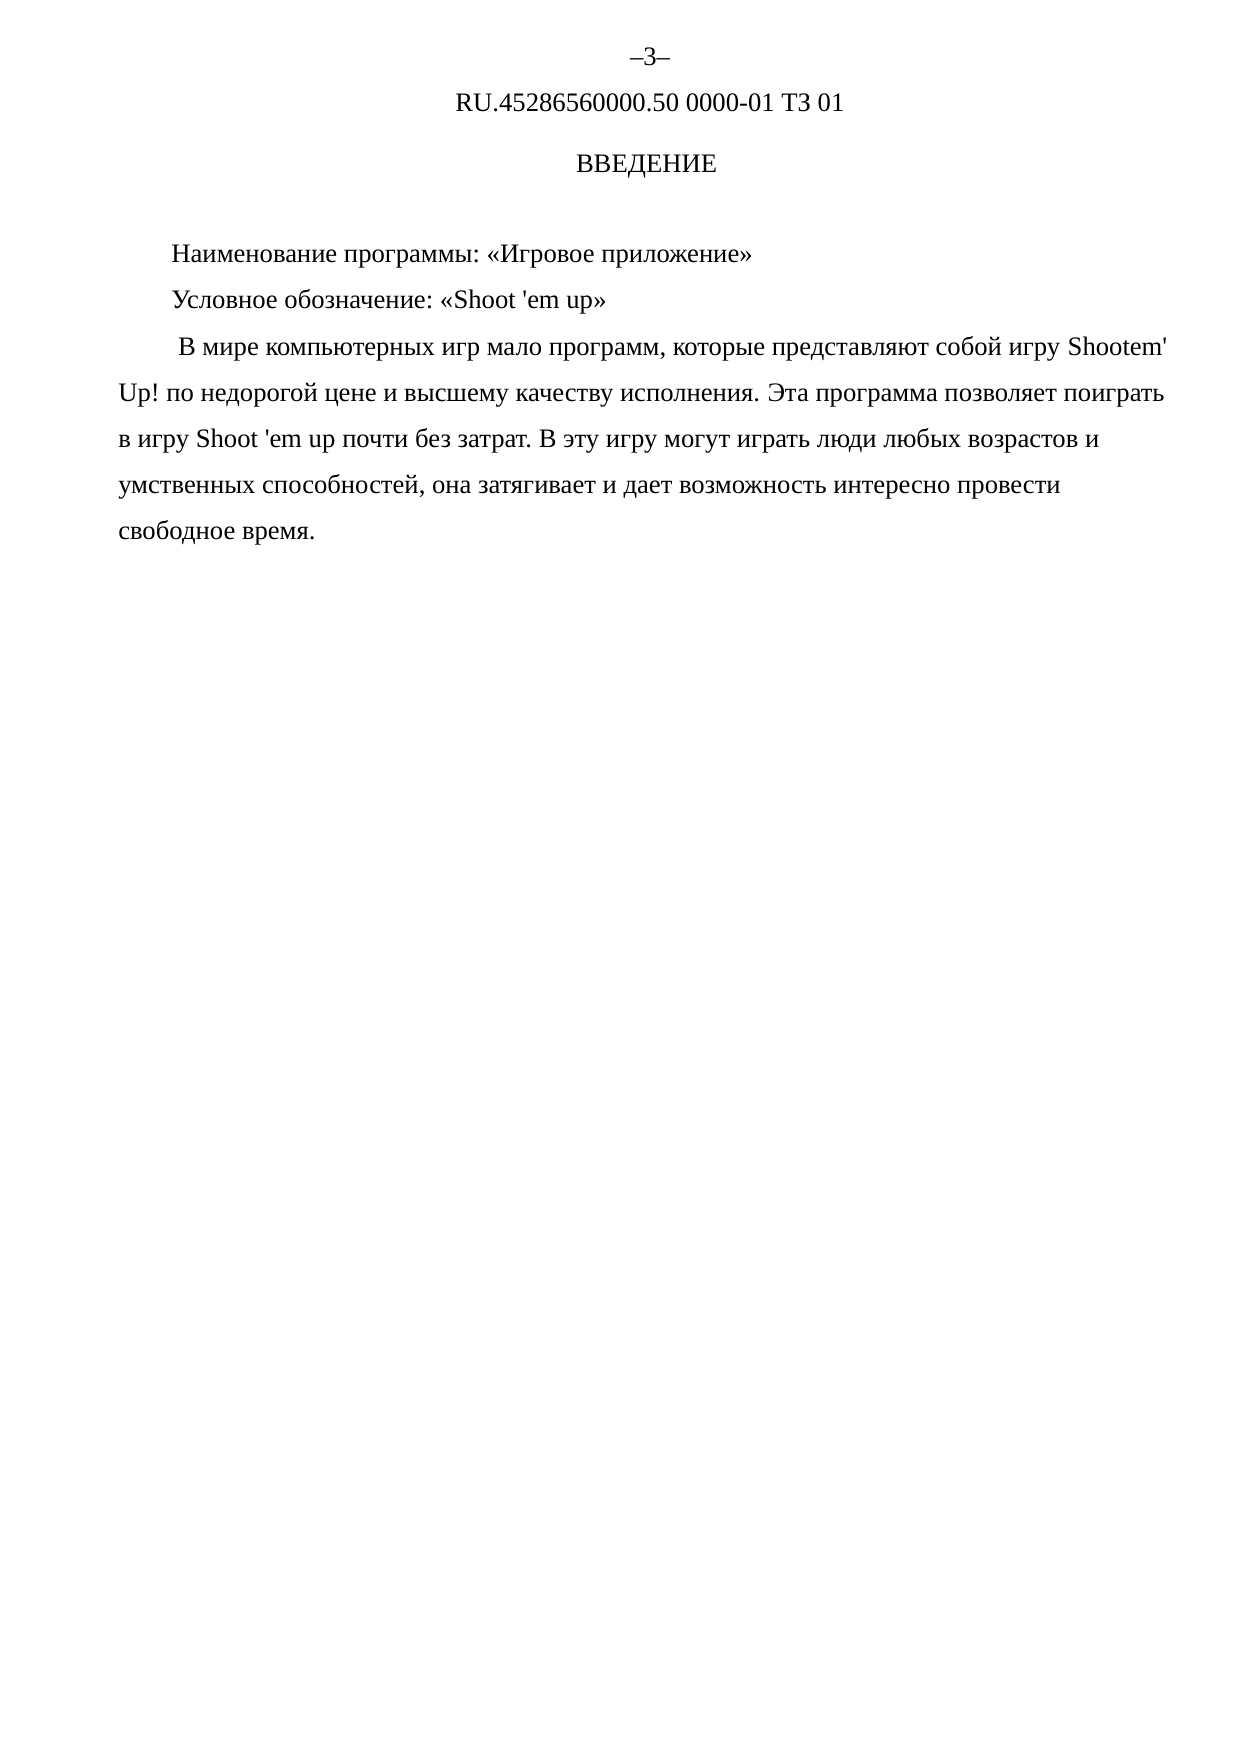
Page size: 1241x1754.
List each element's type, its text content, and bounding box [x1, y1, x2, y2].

text Условное обозначение: «Shoot 'em up» [118, 284, 1181, 315]
text Введение [118, 148, 1181, 178]
text В мире компьютерных игр мало программ, которые представляют собой игру Shootem' Up! по недорогой цене и высшему качеству исполнения. Эта программа позволяет поиграть в игру Shoot 'em up почти без затрат. В эту игру могут играть люди любых возрастов и умственных способностей, она затягивает и дает возможность интересно провести свободное время. [118, 330, 1181, 545]
text Наименование программы: «Игровое приложение» [118, 238, 1181, 269]
